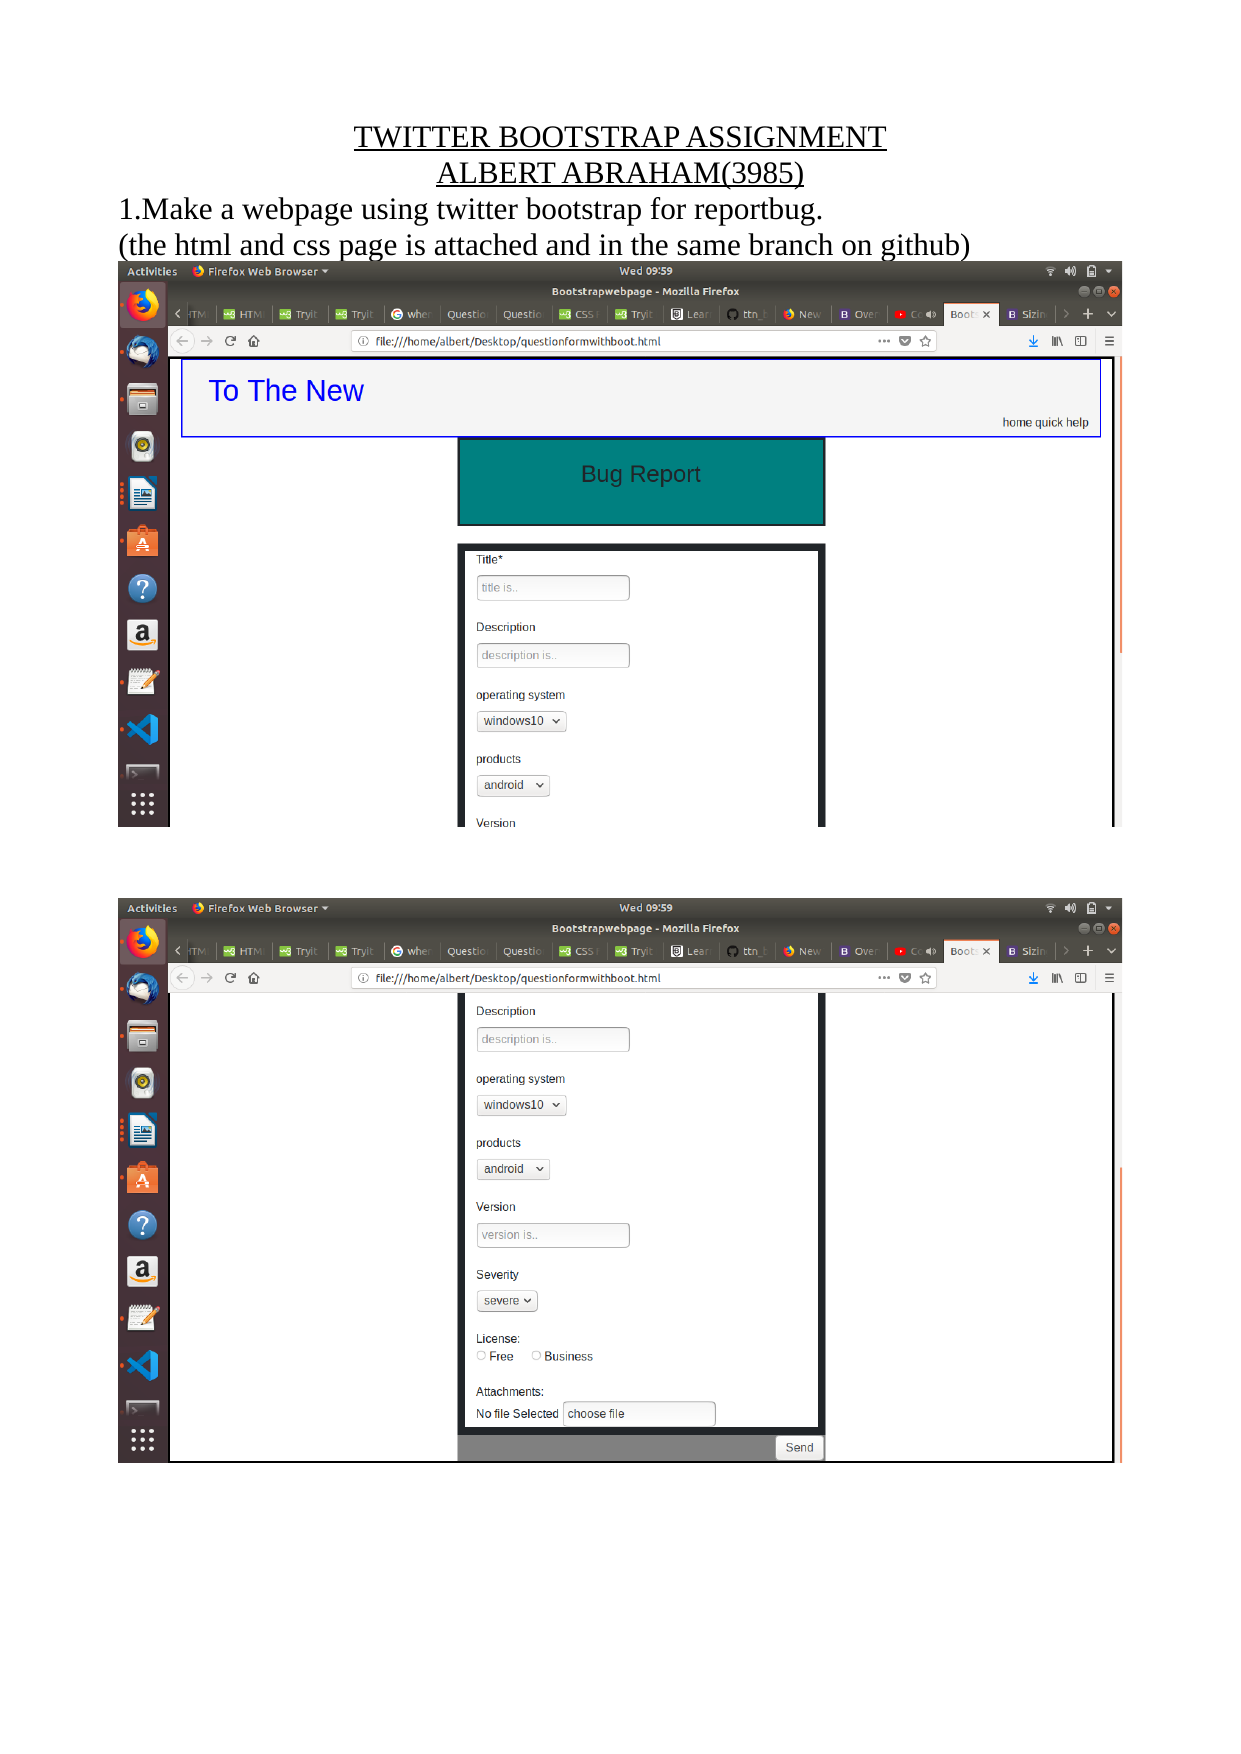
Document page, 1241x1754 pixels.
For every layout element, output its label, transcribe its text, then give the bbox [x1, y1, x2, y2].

text 1.Make a webpage using twitter bootstrap for reportbug. [118, 190, 1122, 226]
picture [118, 261, 1123, 827]
text ALBERT ABRAHAM(3985) [118, 154, 1122, 190]
text TWITTER BOOTSTRAP ASSIGNMENT [118, 118, 1122, 154]
picture [118, 898, 1123, 1463]
text (the html and css page is attached and in the same branch on github) [118, 226, 1122, 261]
